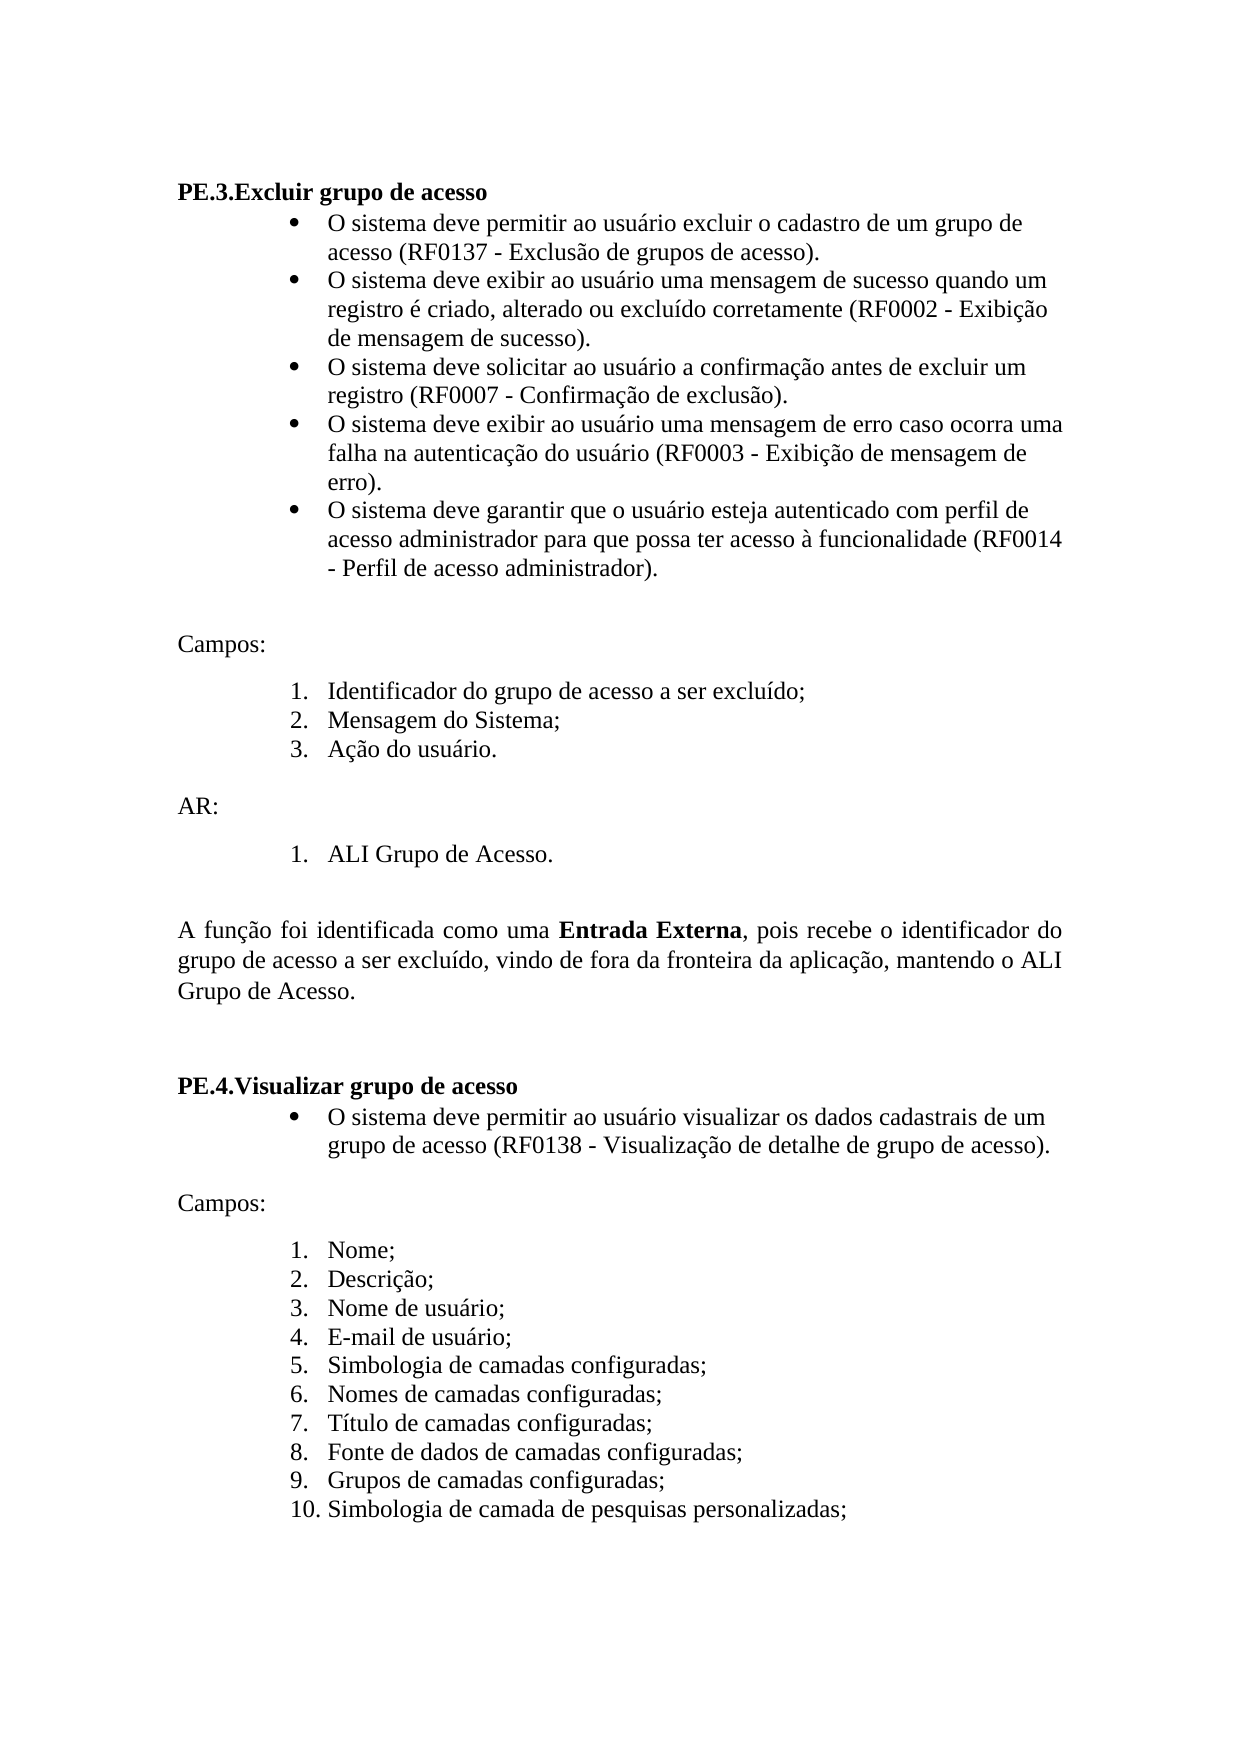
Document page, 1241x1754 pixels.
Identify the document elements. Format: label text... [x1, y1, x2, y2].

list O sistema deve permitir ao usuário excluir o cadastro de um grupo de acesso (RF0137 - Exclusão de grupos de acesso). [290, 208, 1063, 265]
list Identificador do grupo de acesso a ser excluído; [290, 676, 1063, 705]
list Excluir grupo de acesso [177, 177, 1063, 206]
list Simbologia de camadas configuradas; [290, 1351, 1063, 1379]
list Simbologia de camada de pesquisas personalizadas; [290, 1494, 1063, 1523]
list O sistema deve garantir que o usuário esteja autenticado com perfil de acesso administrador para que possa ter acesso à funcionalidade (RF0014 - Perfil de acesso administrador). [290, 495, 1063, 582]
text Campos: [177, 629, 1063, 658]
list O sistema deve exibir ao usuário uma mensagem de sucesso quando um registro é criado, alterado ou excluído corretamente (RF0002 - Exibição de mensagem de sucesso). [290, 265, 1063, 352]
list Fonte de dados de camadas configuradas; [290, 1437, 1063, 1466]
list O sistema deve exibir ao usuário uma mensagem de erro caso ocorra uma falha na autenticação do usuário (RF0003 - Exibição de mensagem de erro). [290, 409, 1063, 495]
list ALI Grupo de Acesso. [290, 839, 1063, 867]
list Nome; [290, 1236, 1063, 1264]
list Nome de usuário; [290, 1293, 1063, 1322]
list Descrição; [290, 1264, 1063, 1293]
list O sistema deve permitir ao usuário visualizar os dados cadastrais de um grupo de acesso (RF0138 - Visualização de detalhe de grupo de acesso). [290, 1102, 1063, 1159]
list Ação do usuário. [290, 734, 1063, 763]
list Nomes de camadas configuradas; [290, 1379, 1063, 1408]
list Mensagem do Sistema; [290, 705, 1063, 734]
text A função foi identificada como uma Entrada Externa, pois recebe o identificador do grupo de acesso a ser excluído, vindo de fora da fronteira da aplicação, mantendo o ALI Grupo de Acesso. [177, 915, 1063, 1005]
list Título de camadas configuradas; [290, 1408, 1063, 1437]
text Campos: [177, 1188, 1063, 1217]
list E-mail de usuário; [290, 1322, 1063, 1351]
list Grupos de camadas configuradas; [290, 1466, 1063, 1494]
text AR: [177, 791, 1063, 820]
list O sistema deve solicitar ao usuário a confirmação antes de excluir um registro (RF0007 - Confirmação de exclusão). [290, 352, 1063, 409]
list Visualizar grupo de acesso [177, 1071, 1063, 1100]
